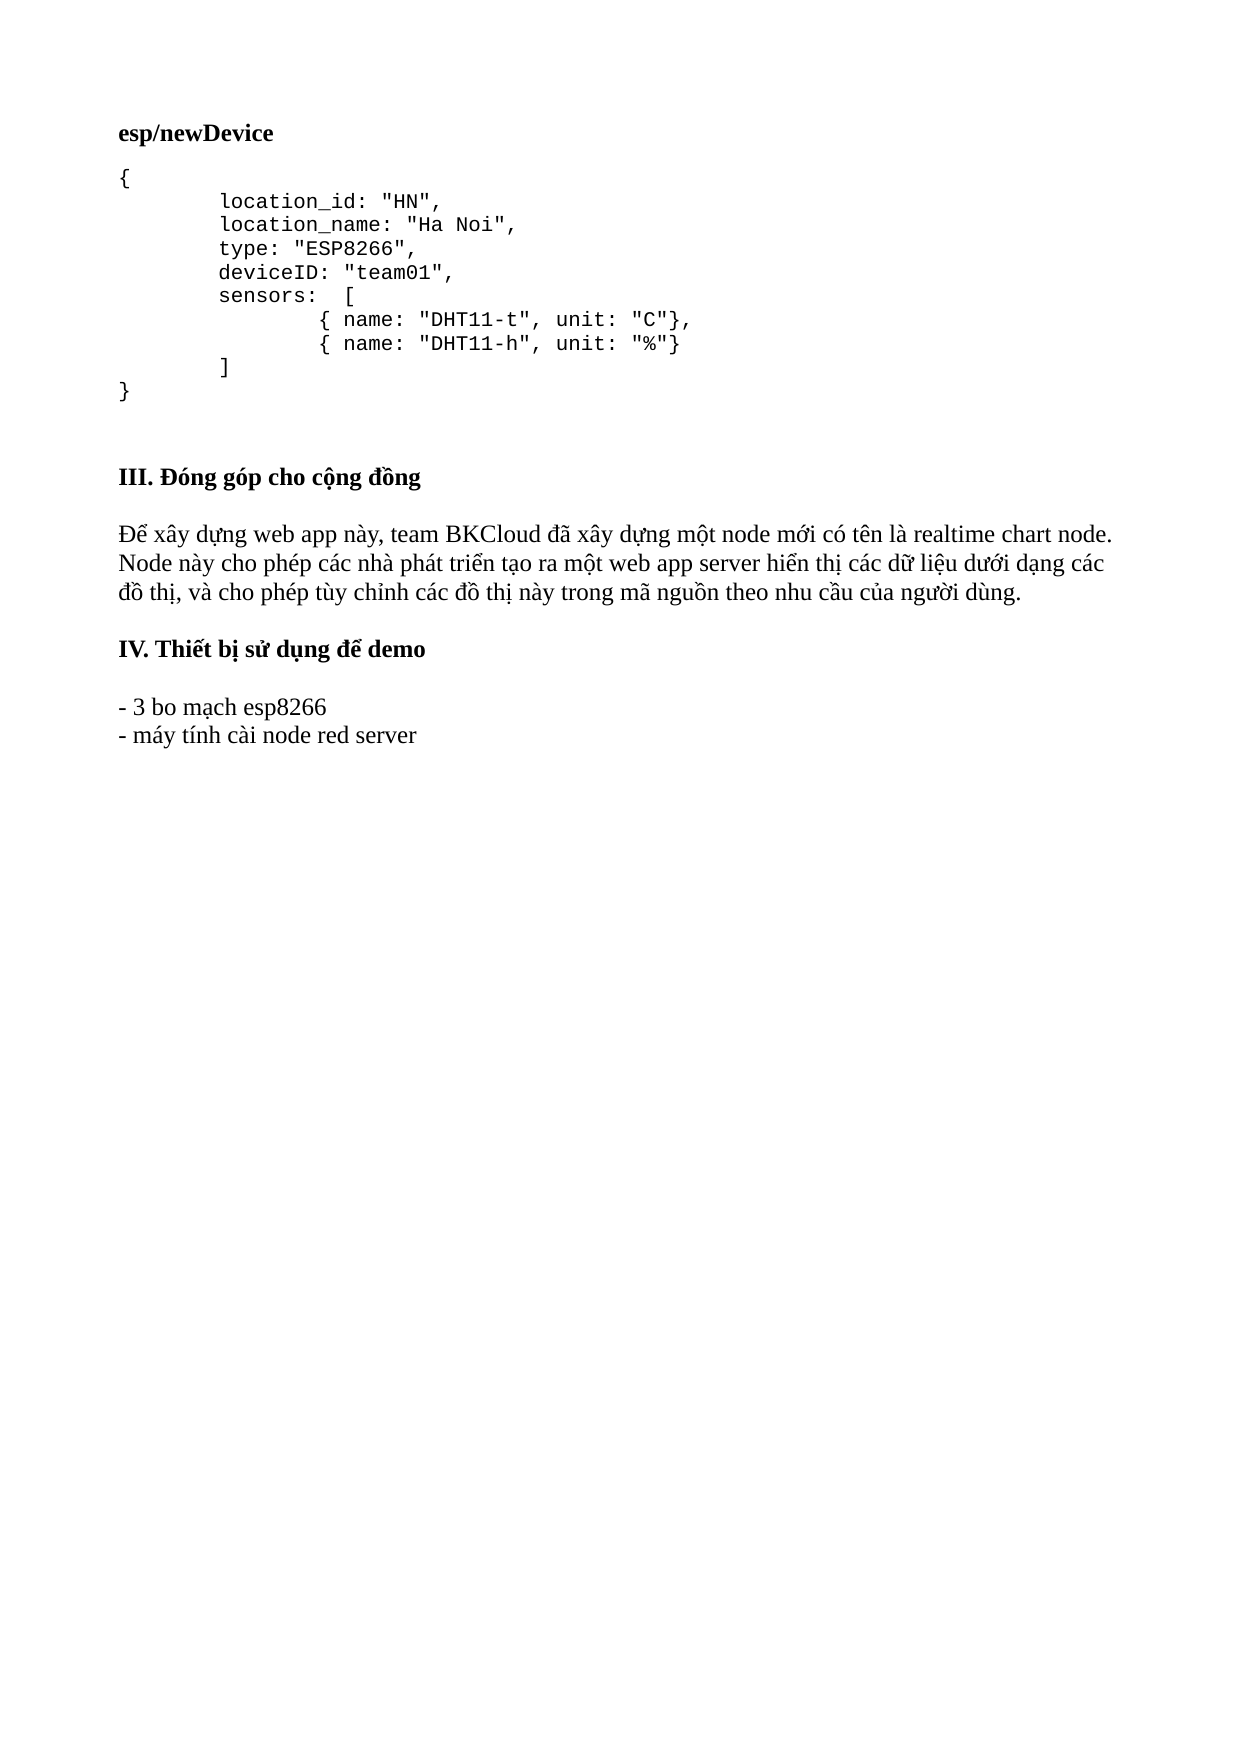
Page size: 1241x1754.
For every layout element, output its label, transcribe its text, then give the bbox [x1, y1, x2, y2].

text III. Đóng góp cho cộng đồng [118, 462, 1122, 491]
text location_name: "Ha Noi", [118, 214, 1122, 238]
text { name: "DHT11-h", unit: "%"} [118, 333, 1122, 356]
text sensors: [ [118, 285, 1122, 309]
text - máy tính cài node red server [118, 721, 1122, 749]
text - 3 bo mạch esp8266 [118, 692, 1122, 721]
text IV. Thiết bị sử dụng để demo [118, 634, 1122, 663]
text } [118, 380, 1122, 404]
text Để xây dựng web app này, team BKCloud đã xây dựng một node mới có tên là realtime chart node. Node này cho phép các nhà phát triển tạo ra một web app server hiển thị các dữ liệu dưới dạng các đồ thị, và cho phép tùy chỉnh các đồ thị này trong mã nguồn theo nhu cầu của người dùng. [118, 519, 1122, 606]
text location_id: "HN", [118, 191, 1122, 214]
text { name: "DHT11-t", unit: "C"}, [118, 309, 1122, 333]
text type: "ESP8266", [118, 238, 1122, 262]
text deviceID: "team01", [118, 262, 1122, 285]
text ] [118, 356, 1122, 380]
text { [118, 167, 1122, 191]
text esp/newDevice [118, 118, 1122, 147]
